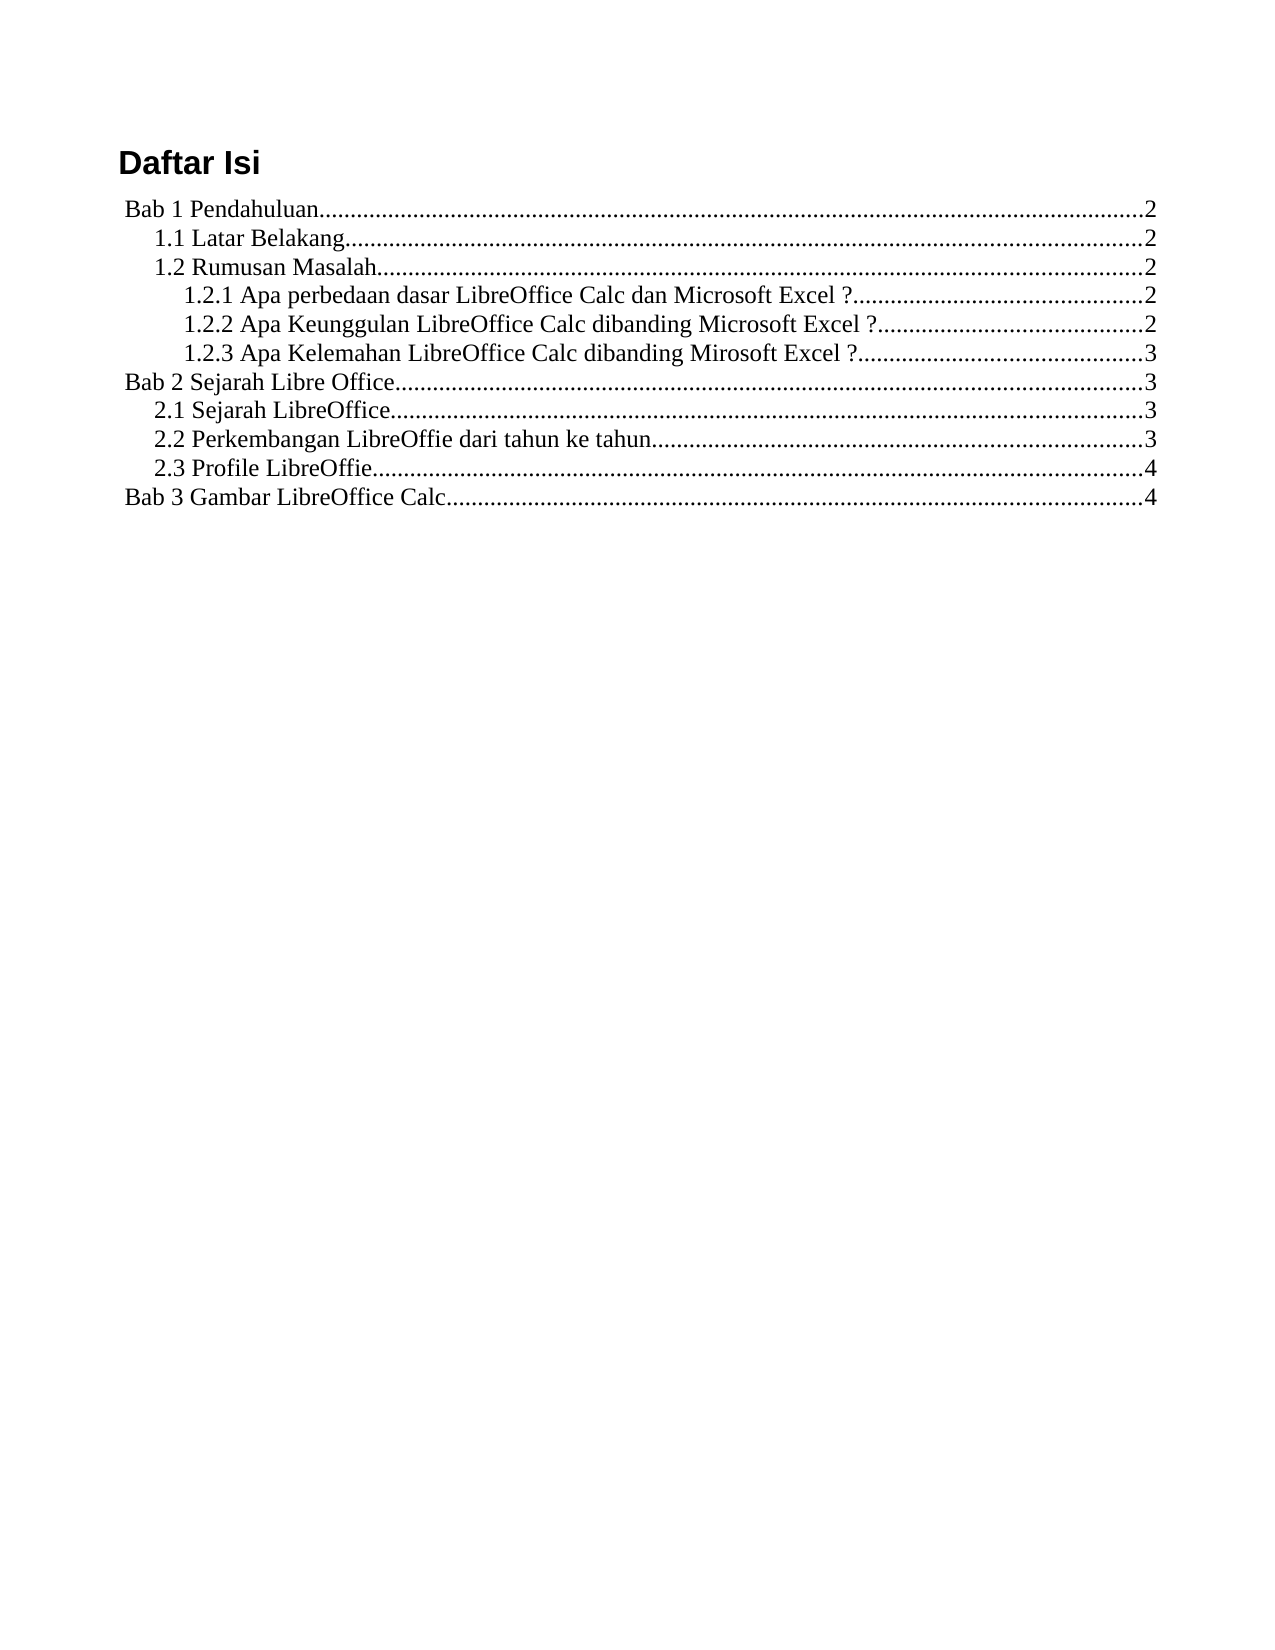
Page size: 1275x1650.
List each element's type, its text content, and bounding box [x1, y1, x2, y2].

text 2.2 Perkembangan LibreOffie dari tahun ke tahun 3 [148, 424, 1157, 453]
text Bab 3 Gambar LibreOffice Calc 4 [118, 482, 1157, 510]
text Bab 2 Sejarah Libre Office 3 [118, 367, 1157, 395]
text 1.2 Rumusan Masalah 2 [148, 252, 1157, 280]
subtitle Daftar Isi [118, 143, 1157, 182]
text 1.1 Latar Belakang 2 [148, 223, 1157, 252]
text 1.2.3 Apa Kelemahan LibreOffice Calc dibanding Mirosoft Excel ? 3 [177, 338, 1157, 367]
text 1.2.2 Apa Keunggulan LibreOffice Calc dibanding Microsoft Excel ? 2 [177, 309, 1157, 338]
text 1.2.1 Apa perbedaan dasar LibreOffice Calc dan Microsoft Excel ? 2 [177, 280, 1157, 309]
text 2.1 Sejarah LibreOffice 3 [148, 395, 1157, 424]
text 2.3 Profile LibreOffie 4 [148, 453, 1157, 482]
text Bab 1 Pendahuluan 2 [118, 194, 1157, 223]
